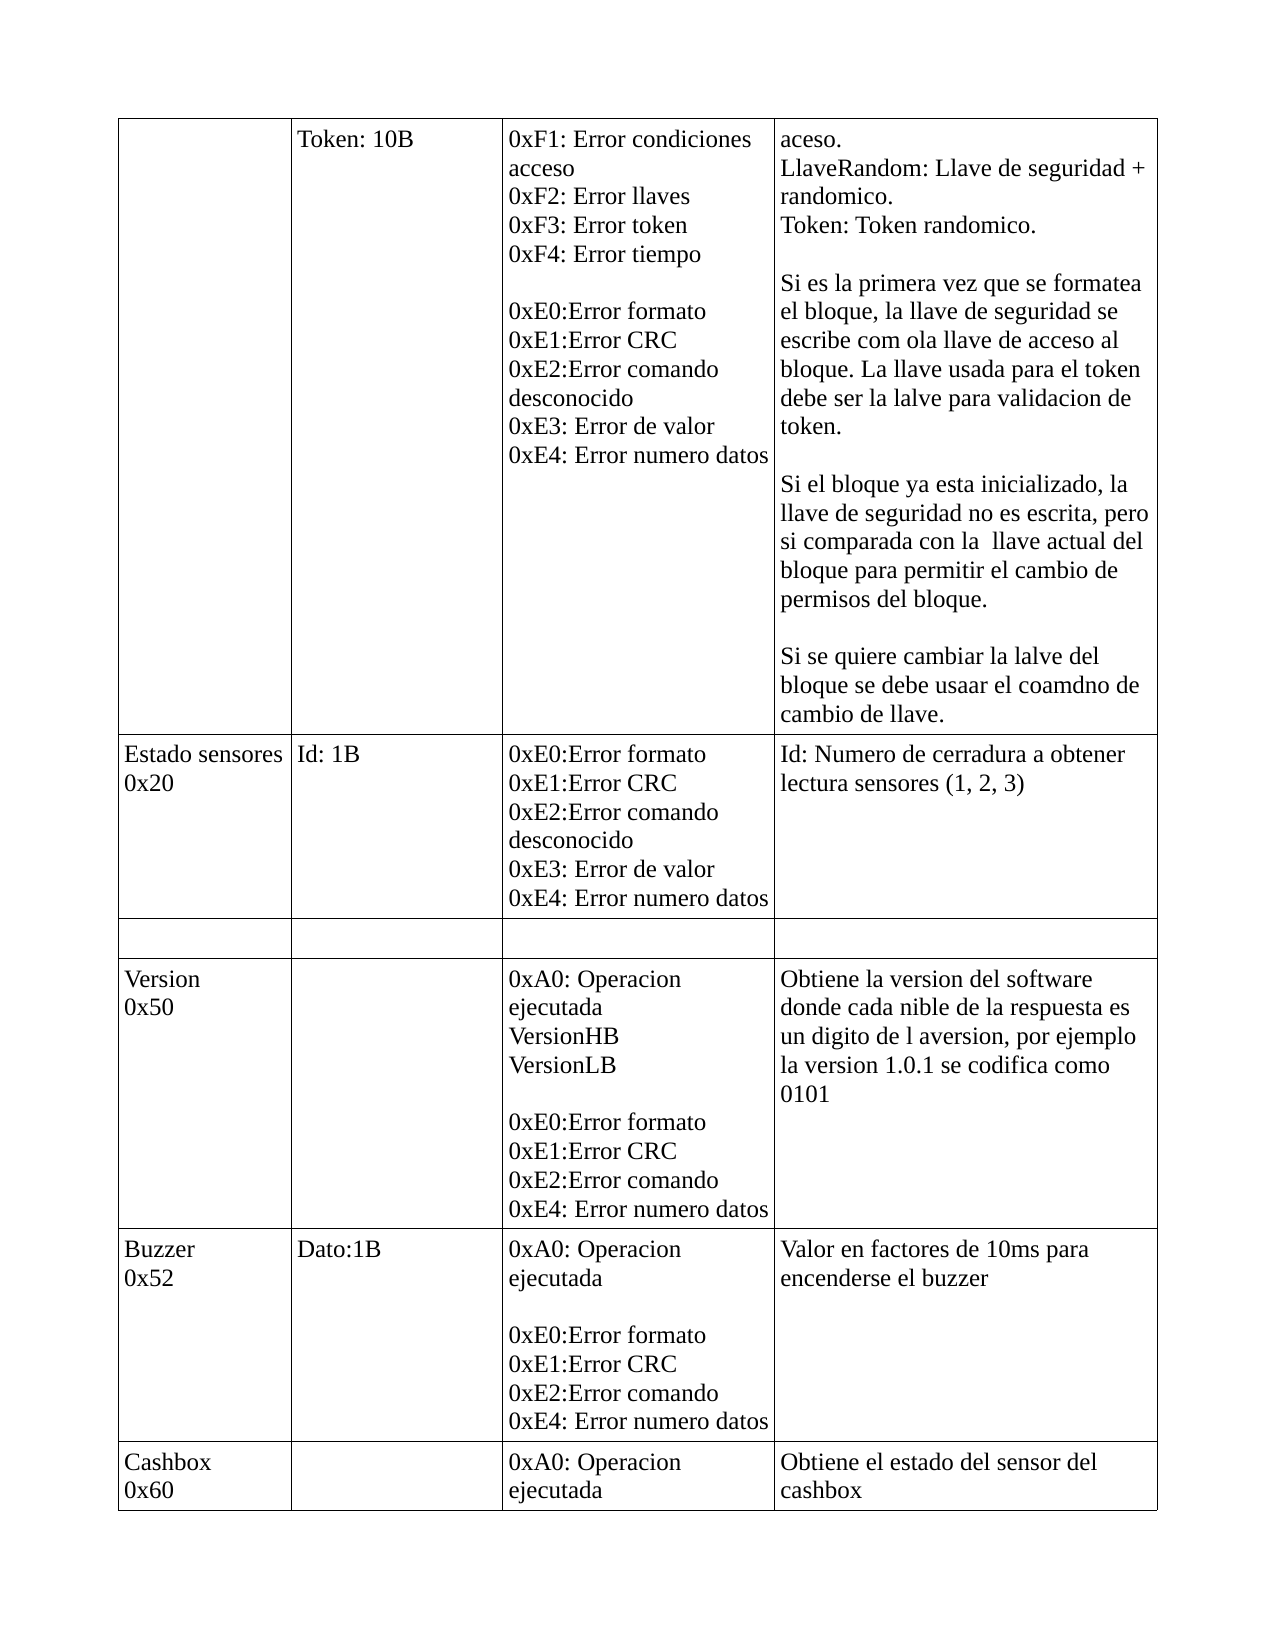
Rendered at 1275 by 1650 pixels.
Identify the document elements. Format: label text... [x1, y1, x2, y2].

table_cell Estado sensores 0x20 [119, 735, 291, 917]
table_cell [292, 919, 502, 958]
table_cell 0xE0:Error formato 0xE1:Error CRC 0xE2:Error comando desconocido 0xE3: Error de valor 0xE4: Error numero datos [503, 735, 774, 917]
table_cell [775, 919, 1157, 958]
table_cell Valor en factores de 10ms para encenderse el buzzer [775, 1229, 1157, 1441]
table_cell Obtiene la version del software donde cada nible de la respuesta es un digito de l aversion, por ejemplo la version 1.0.1 se codifica como 0101 [775, 959, 1157, 1228]
table_cell Id: Numero de cerradura a obtener lectura sensores (1, 2, 3) [775, 735, 1157, 917]
table_cell [503, 919, 774, 958]
table_cell [292, 959, 502, 1228]
table_cell 0xA0: Operacion ejecutada [503, 1442, 774, 1510]
table_cell 0xA0: Operacion ejecutada VersionHB VersionLB 0xE0:Error formato 0xE1:Error CRC 0xE2:Error comando 0xE4: Error numero datos [503, 959, 774, 1228]
table_cell Token: 10B [292, 119, 502, 733]
table_cell 0xA0: Operacion ejecutada 0xE0:Error formato 0xE1:Error CRC 0xE2:Error comando 0xE4: Error numero datos [503, 1229, 774, 1441]
table_cell Obtiene el estado del sensor del cashbox [775, 1442, 1157, 1510]
table_cell Version 0x50 [119, 959, 291, 1228]
table_cell Cashbox 0x60 [119, 1442, 291, 1510]
table_cell [119, 919, 291, 958]
table_cell [119, 119, 291, 733]
table_cell [292, 1442, 502, 1510]
table_cell Dato:1B [292, 1229, 502, 1441]
table_cell Buzzer 0x52 [119, 1229, 291, 1441]
table_cell Id: 1B [292, 735, 502, 917]
table_cell 0xF1: Error condiciones acceso 0xF2: Error llaves 0xF3: Error token 0xF4: Error tiempo 0xE0:Error formato 0xE1:Error CRC 0xE2:Error comando desconocido 0xE3: Error de valor 0xE4: Error numero datos [503, 119, 774, 733]
table_cell aceso. LlaveRandom: Llave de seguridad + randomico. Token: Token randomico. Si es la primera vez que se formatea el bloque, la llave de seguridad se escribe com ola llave de acceso al bloque. La llave usada para el token debe ser la lalve para validacion de token. Si el bloque ya esta inicializado, la llave de seguridad no es escrita, pero si comparada con la llave actual del bloque para permitir el cambio de permisos del bloque. Si se quiere cambiar la lalve del bloque se debe usaar el coamdno de cambio de llave. [775, 119, 1157, 733]
